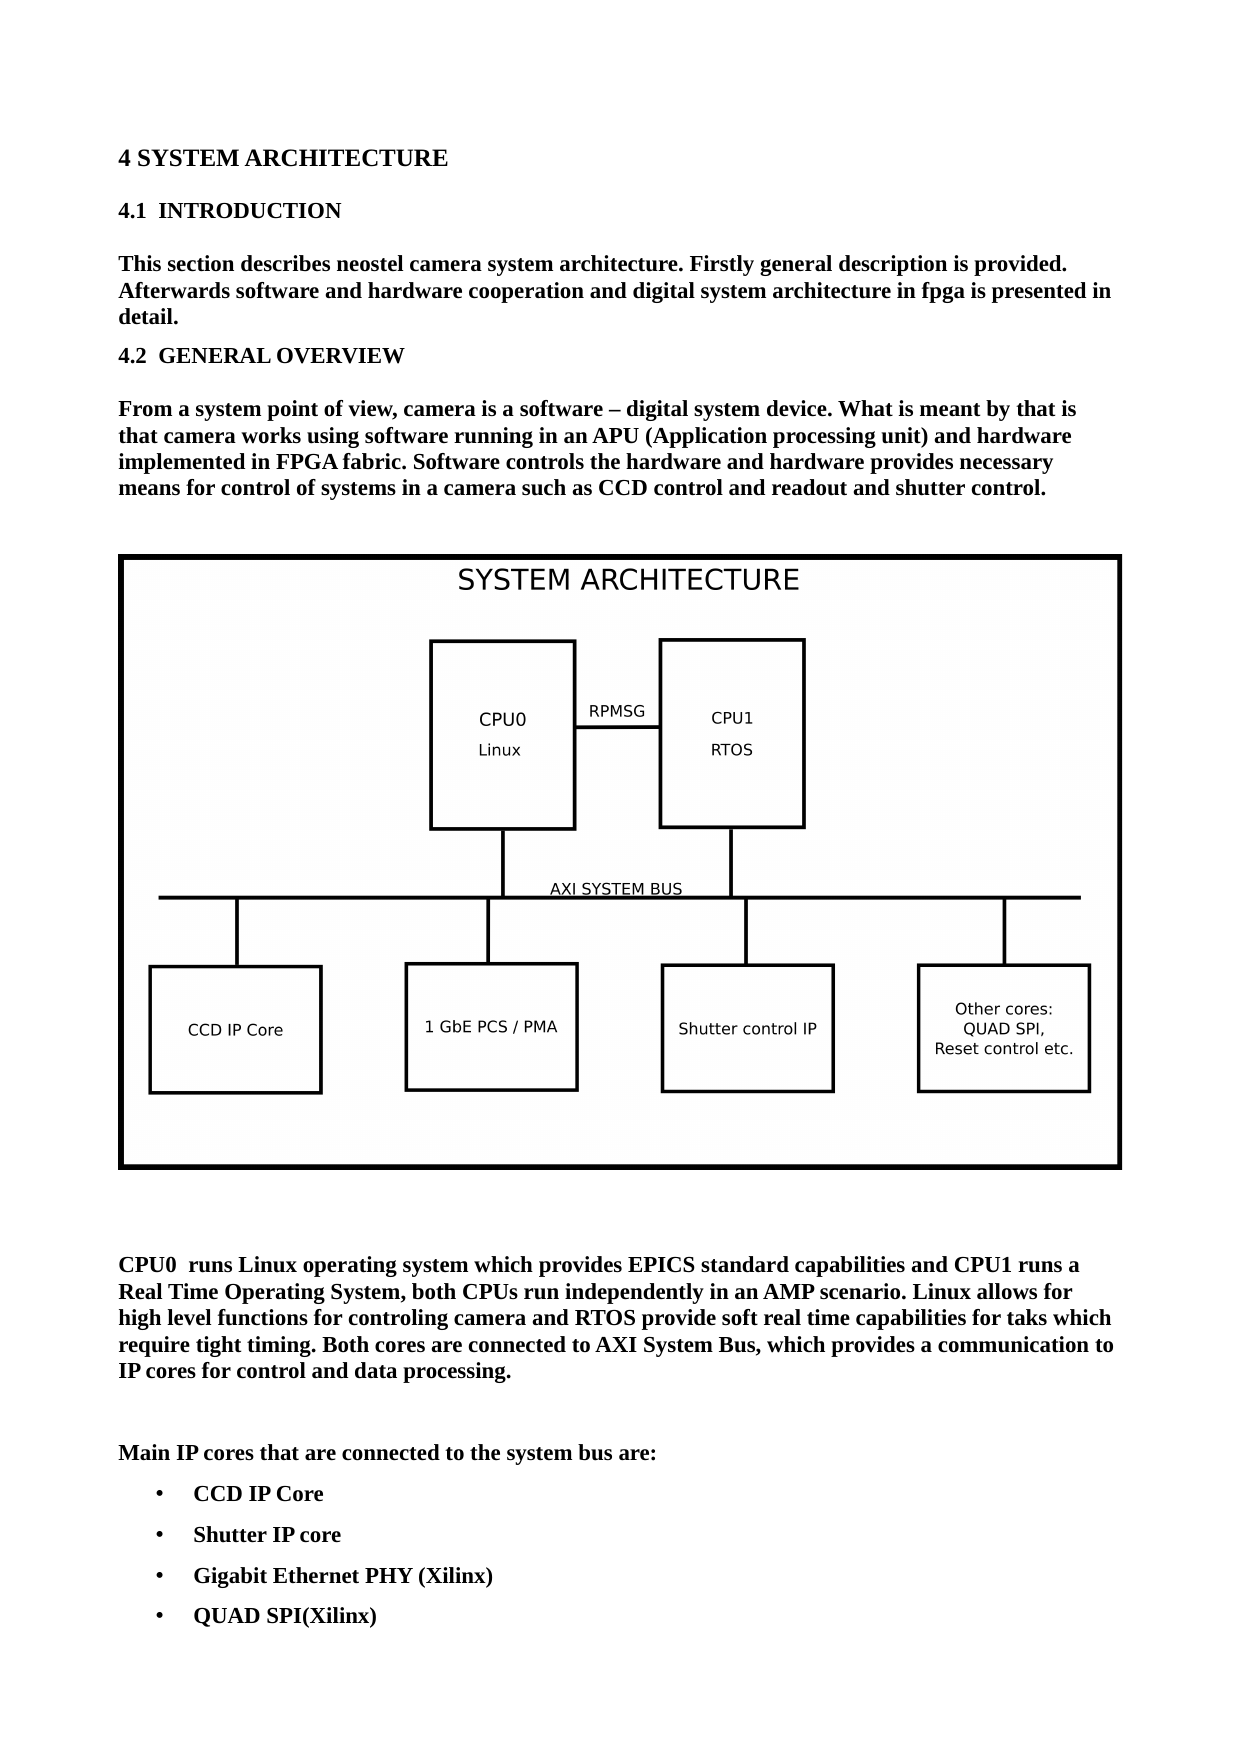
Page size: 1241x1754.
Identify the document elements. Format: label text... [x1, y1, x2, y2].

subtitle 4.2 general overview [118, 342, 1122, 368]
picture [118, 554, 1123, 1170]
list QUAD SPI(Xilinx) [156, 1603, 1122, 1629]
text Main IP cores that are connected to the system bus are: [118, 1439, 1122, 1465]
text This section describes neostel camera system architecture. Firstly general description is provided. Afterwards software and hardware cooperation and digital system architecture in fpga is presented in detail. [118, 250, 1122, 329]
list CCD IP Core [156, 1480, 1122, 1506]
text From a system point of view, camera is a software – digital system device. What is meant by that is that camera works using software running in an APU (Application processing unit) and hardware implemented in FPGA fabric. Software controls the hardware and hardware provides necessary means for control of systems in a camera such as CCD control and readout and shutter control. [118, 395, 1122, 501]
text CPU0 runs Linux operating system which provides EPICS standard capabilities and CPU1 runs a Real Time Operating System, both CPUs run independently in an AMP scenario. Linux allows for high level functions for controling camera and RTOS provide soft real time capabilities for taks which require tight timing. Both cores are connected to AXI System Bus, which provides a communication to IP cores for control and data processing. [118, 1252, 1122, 1383]
subtitle 4 SYSTEM ARCHITECTURE [118, 143, 1122, 172]
list Shutter IP core [156, 1521, 1122, 1547]
list Gigabit Ethernet PHY (Xilinx) [156, 1562, 1122, 1588]
subtitle 4.1 Introduction [118, 197, 1122, 223]
